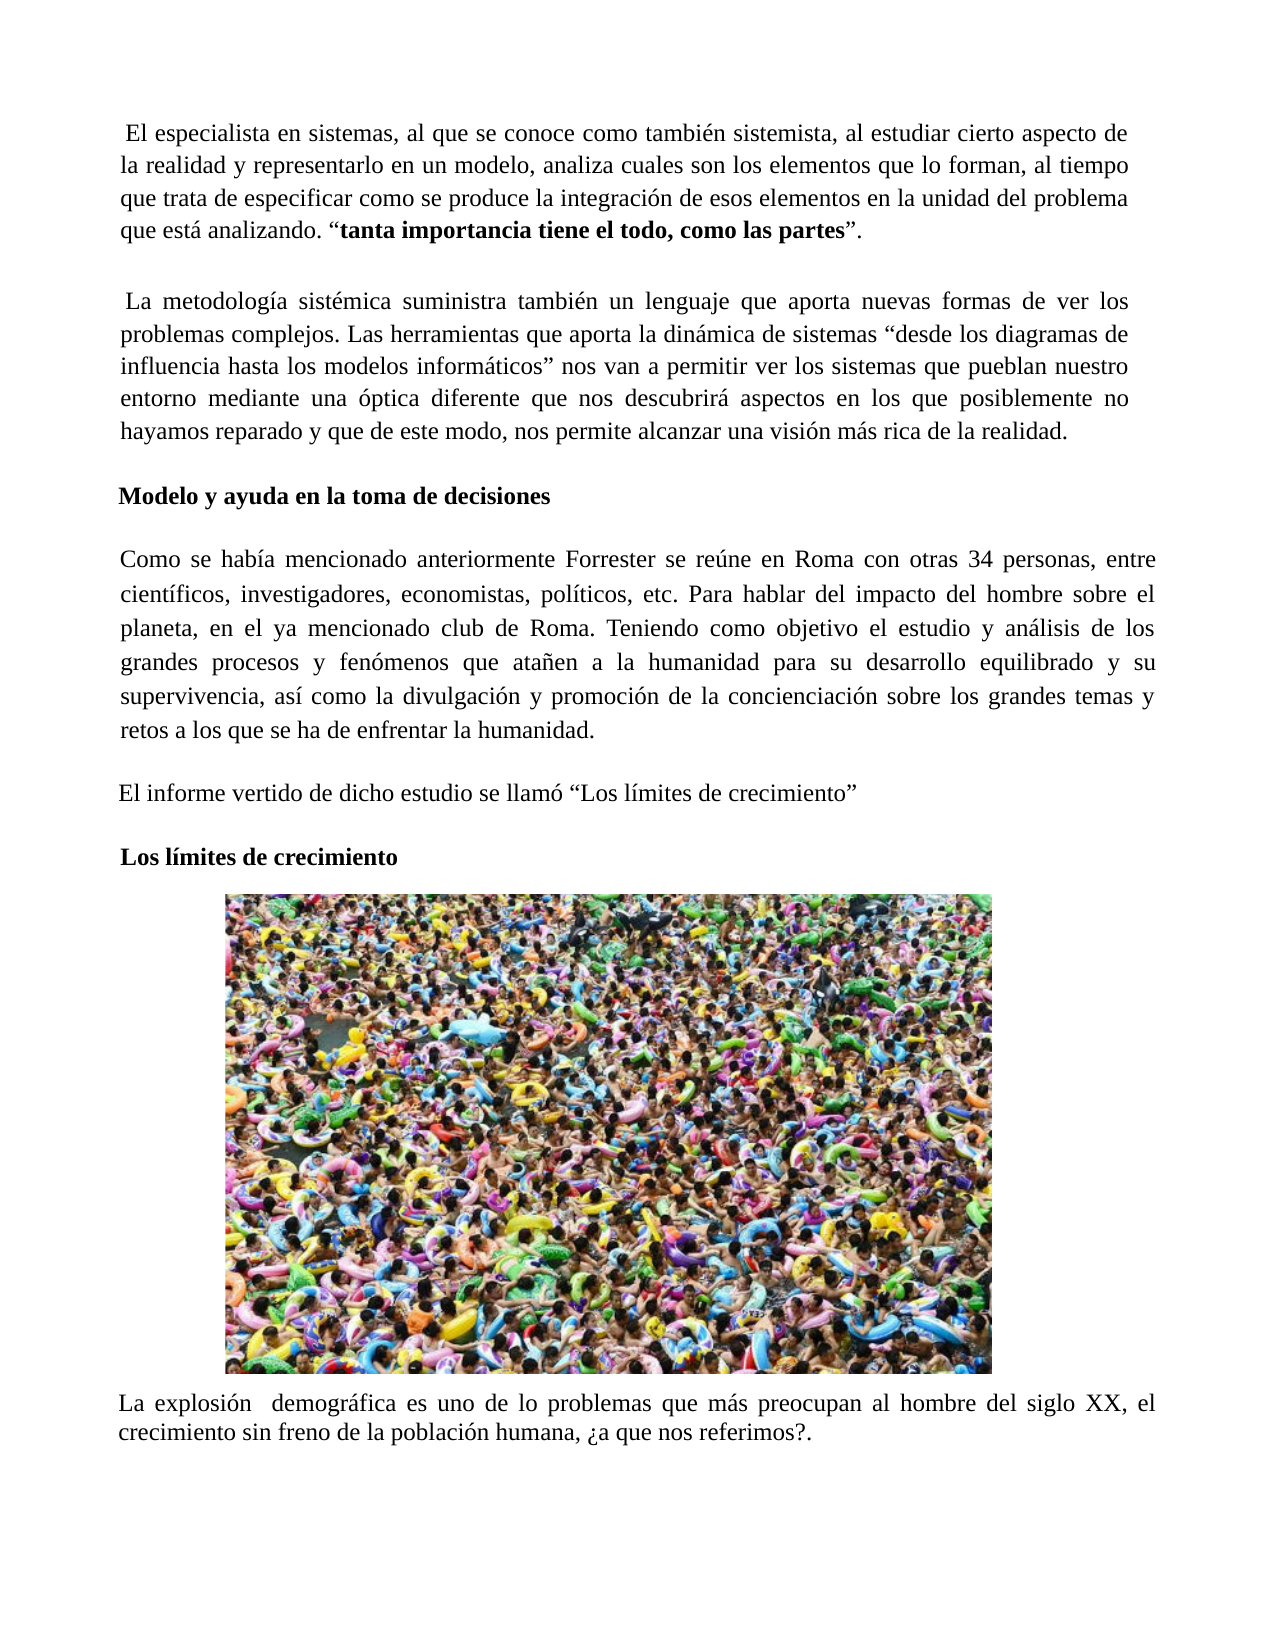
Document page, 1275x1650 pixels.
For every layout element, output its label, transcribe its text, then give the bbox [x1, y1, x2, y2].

text El informe vertido de dicho estudio se llamó “Los límites de crecimiento” [118, 778, 1157, 807]
text La metodología sistémica suministra también un lenguaje que aporta nuevas formas de ver los problemas complejos. Las herramientas que aporta la dinámica de sistemas “desde los diagramas de influencia hasta los modelos informáticos” nos van a permitir ver los sistemas que pueblan nuestro entorno mediante una óptica diferente que nos descubrirá aspectos en los que posiblemente no hayamos reparado y que de este modo, nos permite alcanzar una visión más rica de la realidad. [120, 286, 1130, 445]
text Como se había mencionado anteriormente Forrester se reúne en Roma con otras 34 personas, entre científicos, investigadores, economistas, políticos, etc. Para hablar del impacto del hombre sobre el planeta, en el ya mencionado club de Roma. Teniendo como objetivo el estudio y análisis de los grandes procesos y fenómenos que atañen a la humanidad para su desarrollo equilibrado y su supervivencia, así como la divulgación y promoción de la concienciación sobre los grandes temas y retos a los que se ha de enfrentar la humanidad. [119, 544, 1157, 744]
text El especialista en sistemas, al que se conoce como también sistemista, al estudiar cierto aspecto de la realidad y representarlo en un modelo, analiza cuales son los elementos que lo forman, al tiempo que trata de especificar como se produce la integración de esos elementos en la unidad del problema que está analizando. “tanta importancia tiene el todo, como las partes”. [120, 118, 1130, 244]
text La explosión demográfica es uno de lo problemas que más preocupan al hombre del siglo XX, el crecimiento sin freno de la población humana, ¿a que nos referimos?. [118, 1388, 1157, 1446]
text Modelo y ayuda en la toma de decisiones [118, 481, 1157, 509]
text Los límites de crecimiento [120, 842, 1157, 871]
picture [225, 894, 992, 1374]
